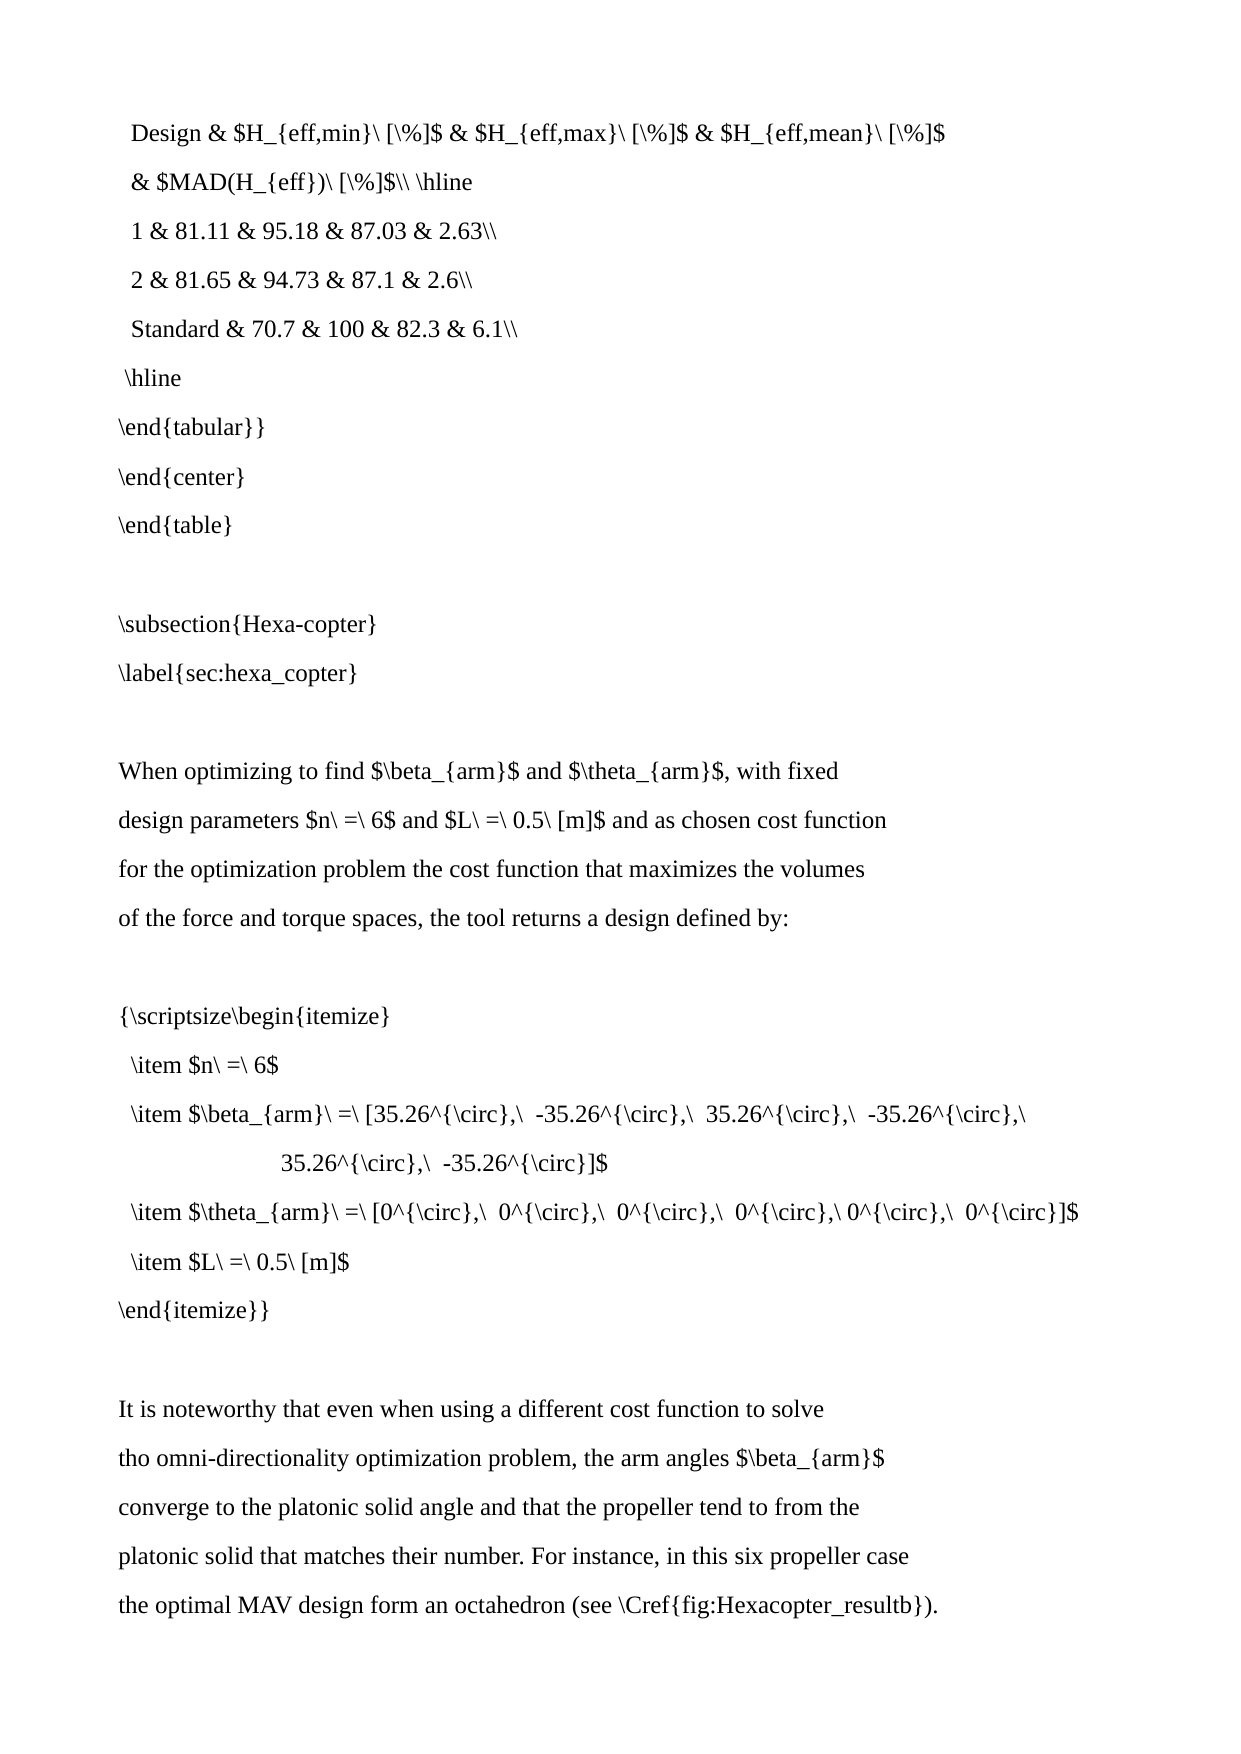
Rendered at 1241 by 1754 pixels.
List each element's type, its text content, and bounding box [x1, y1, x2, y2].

text {\scriptsize\begin{itemize} [118, 1001, 1122, 1030]
text Standard & 70.7 & 100 & 82.3 & 6.1\\ [118, 314, 1122, 343]
text tho omni-directionality optimization problem, the arm angles $\beta_{arm}$ [118, 1443, 1122, 1472]
text \end{center} [118, 462, 1122, 490]
text for the optimization problem the cost function that maximizes the volumes [118, 854, 1122, 883]
text & $MAD(H_{eff})\ [\%]$\\ \hline [118, 167, 1122, 196]
text design parameters $n\ =\ 6$ and $L\ =\ 0.5\ [m]$ and as chosen cost function [118, 805, 1122, 834]
text the optimal MAV design form an octahedron (see \Cref{fig:Hexacopter_resultb}). [118, 1590, 1122, 1619]
text \item $\theta_{arm}\ =\ [0^{\circ},\ 0^{\circ},\ 0^{\circ},\ 0^{\circ},\ 0^{\circ},\ 0^{\circ}]$ [118, 1197, 1122, 1226]
text \label{sec:hexa_copter} [118, 658, 1122, 687]
text \subsection{Hexa-copter} [118, 609, 1122, 637]
text 2 & 81.65 & 94.73 & 87.1 & 2.6\\ [118, 265, 1122, 294]
text 1 & 81.11 & 95.18 & 87.03 & 2.63\\ [118, 216, 1122, 245]
text \end{itemize}} [118, 1296, 1122, 1324]
text \end{table} [118, 511, 1122, 539]
text \end{tabular}} [118, 412, 1122, 441]
text It is noteworthy that even when using a different cost function to solve [118, 1394, 1122, 1422]
text \item $L\ =\ 0.5\ [m]$ [118, 1247, 1122, 1275]
text \item $\beta_{arm}\ =\ [35.26^{\circ},\ -35.26^{\circ},\ 35.26^{\circ},\ -35.26^{\circ},\ [118, 1099, 1122, 1128]
text When optimizing to find $\beta_{arm}$ and $\theta_{arm}$, with fixed [118, 756, 1122, 785]
text of the force and torque spaces, the tool returns a design defined by: [118, 903, 1122, 932]
text \item $n\ =\ 6$ [118, 1050, 1122, 1079]
text platonic solid that matches their number. For instance, in this six propeller case [118, 1541, 1122, 1570]
text 35.26^{\circ},\ -35.26^{\circ}]$ [118, 1148, 1122, 1177]
text \hline [118, 363, 1122, 392]
text Design & $H_{eff,min}\ [\%]$ & $H_{eff,max}\ [\%]$ & $H_{eff,mean}\ [\%]$ [118, 118, 1122, 147]
text converge to the platonic solid angle and that the propeller tend to from the [118, 1492, 1122, 1521]
